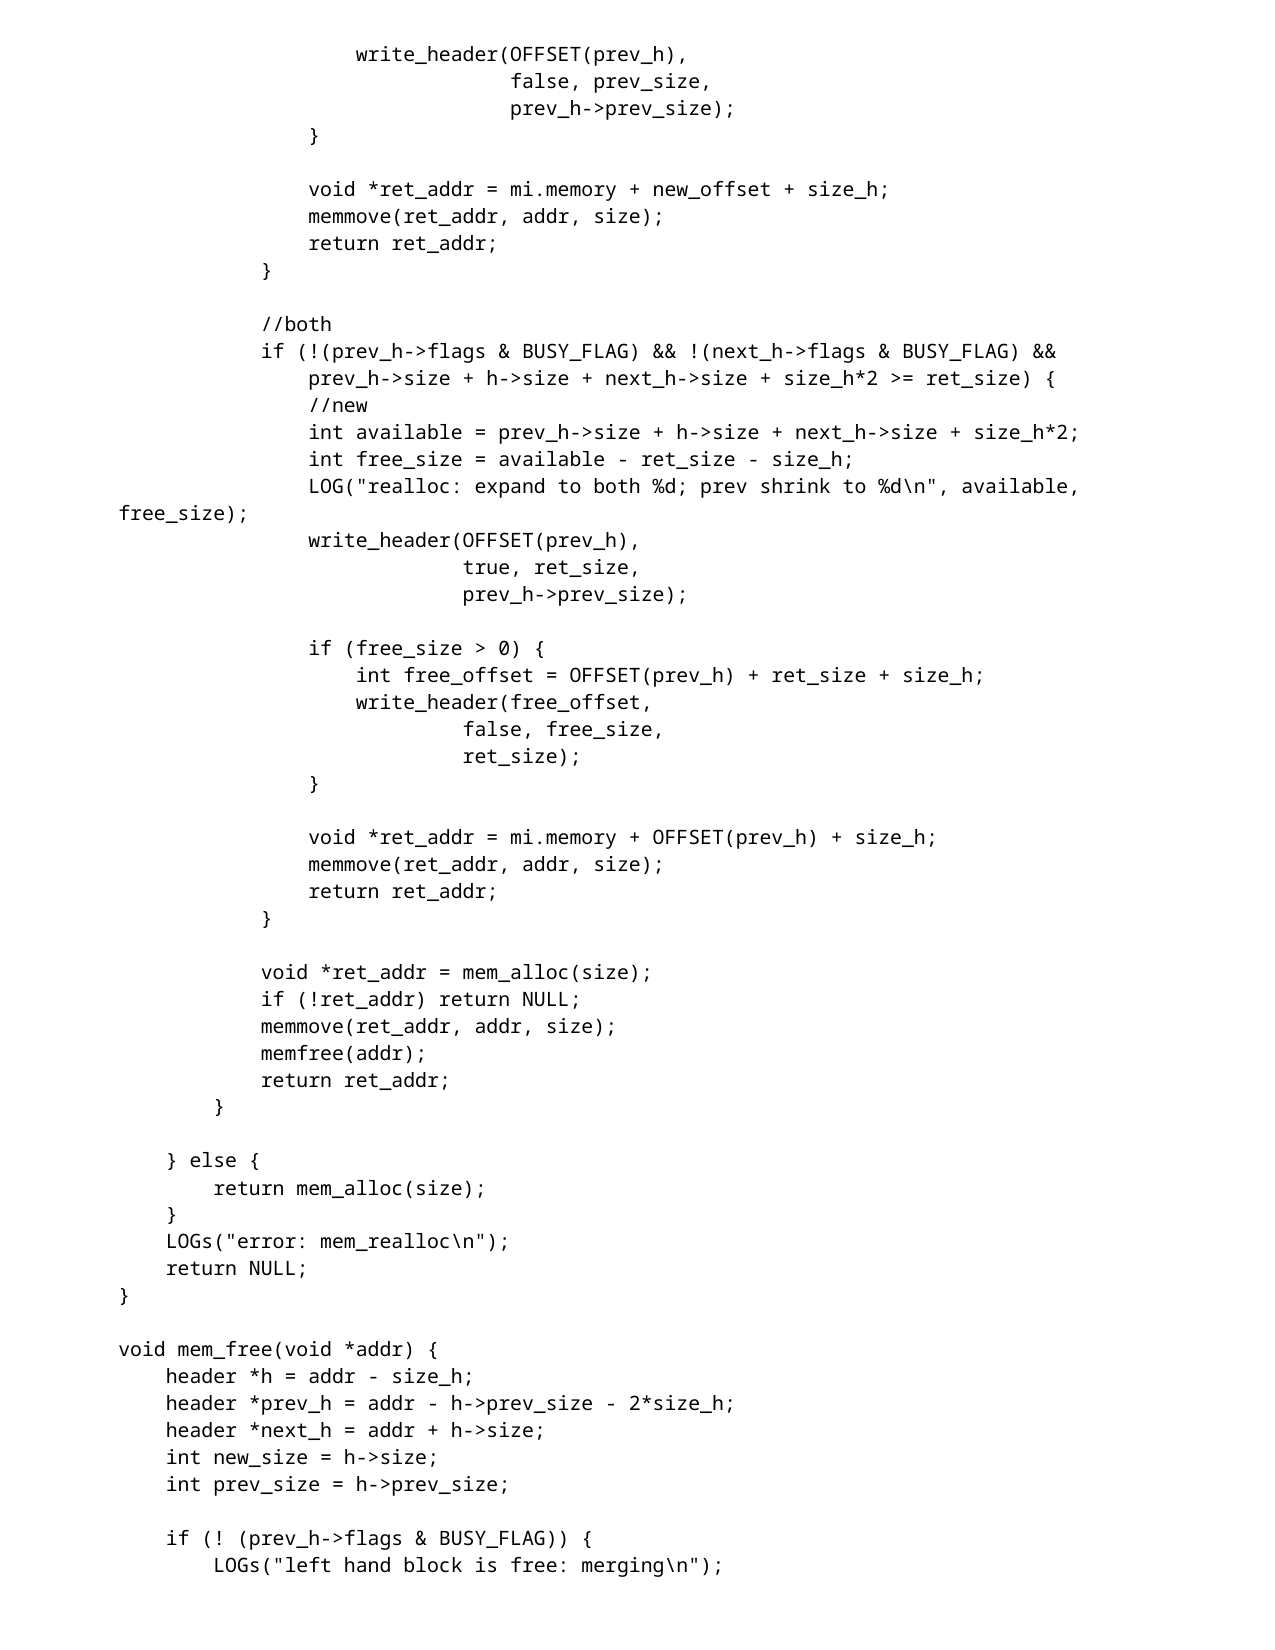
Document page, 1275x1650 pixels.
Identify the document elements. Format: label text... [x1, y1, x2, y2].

text header *h = addr - size_h; [118, 1363, 1157, 1389]
text } [118, 904, 1157, 931]
text } [118, 1201, 1157, 1228]
text true, ret_size, [118, 553, 1157, 580]
text //both [118, 310, 1157, 337]
text } [118, 1093, 1157, 1120]
text memmove(ret_addr, addr, size); [118, 202, 1157, 229]
text void *ret_addr = mi.memory + new_offset + size_h; [118, 176, 1157, 202]
text false, free_size, [118, 715, 1157, 742]
text } [118, 1282, 1157, 1309]
text int prev_size = h->prev_size; [118, 1471, 1157, 1497]
text return ret_addr; [118, 877, 1157, 904]
text return mem_alloc(size); [118, 1174, 1157, 1201]
text } [118, 769, 1157, 796]
text if (! (prev_h->flags & BUSY_FLAG)) { [118, 1524, 1157, 1551]
text return ret_addr; [118, 1066, 1157, 1093]
text prev_h->size + h->size + next_h->size + size_h*2 >= ret_size) { [118, 364, 1157, 391]
text prev_h->prev_size); [118, 94, 1157, 122]
text memmove(ret_addr, addr, size); [118, 850, 1157, 877]
text if (!ret_addr) return NULL; [118, 985, 1157, 1012]
text write_header(free_offset, [118, 688, 1157, 715]
text } else { [118, 1147, 1157, 1174]
text void *ret_addr = mi.memory + OFFSET(prev_h) + size_h; [118, 823, 1157, 850]
text void *ret_addr = mem_alloc(size); [118, 958, 1157, 985]
text int new_size = h->size; [118, 1443, 1157, 1471]
text LOGs("left hand block is free: merging\n"); [118, 1551, 1157, 1578]
text write_header(OFFSET(prev_h), [118, 41, 1157, 68]
text false, prev_size, [118, 68, 1157, 94]
text if (free_size > 0) { [118, 634, 1157, 661]
text } [118, 122, 1157, 148]
text //new [118, 391, 1157, 418]
text write_header(OFFSET(prev_h), [118, 526, 1157, 553]
text header *next_h = addr + h->size; [118, 1417, 1157, 1443]
text } [118, 256, 1157, 283]
text int free_offset = OFFSET(prev_h) + ret_size + size_h; [118, 661, 1157, 688]
text return ret_addr; [118, 229, 1157, 256]
text int free_size = available - ret_size - size_h; [118, 445, 1157, 472]
text int available = prev_h->size + h->size + next_h->size + size_h*2; [118, 418, 1157, 445]
text return NULL; [118, 1255, 1157, 1282]
text memfree(addr); [118, 1039, 1157, 1066]
text ret_size); [118, 742, 1157, 769]
text LOG("realloc: expand to both %d; prev shrink to %d\n", available, free_size); [118, 472, 1157, 526]
text memmove(ret_addr, addr, size); [118, 1012, 1157, 1039]
text if (!(prev_h->flags & BUSY_FLAG) && !(next_h->flags & BUSY_FLAG) && [118, 337, 1157, 364]
text prev_h->prev_size); [118, 580, 1157, 607]
text header *prev_h = addr - h->prev_size - 2*size_h; [118, 1389, 1157, 1417]
text void mem_free(void *addr) { [118, 1336, 1157, 1363]
text LOGs("error: mem_realloc\n"); [118, 1228, 1157, 1255]
